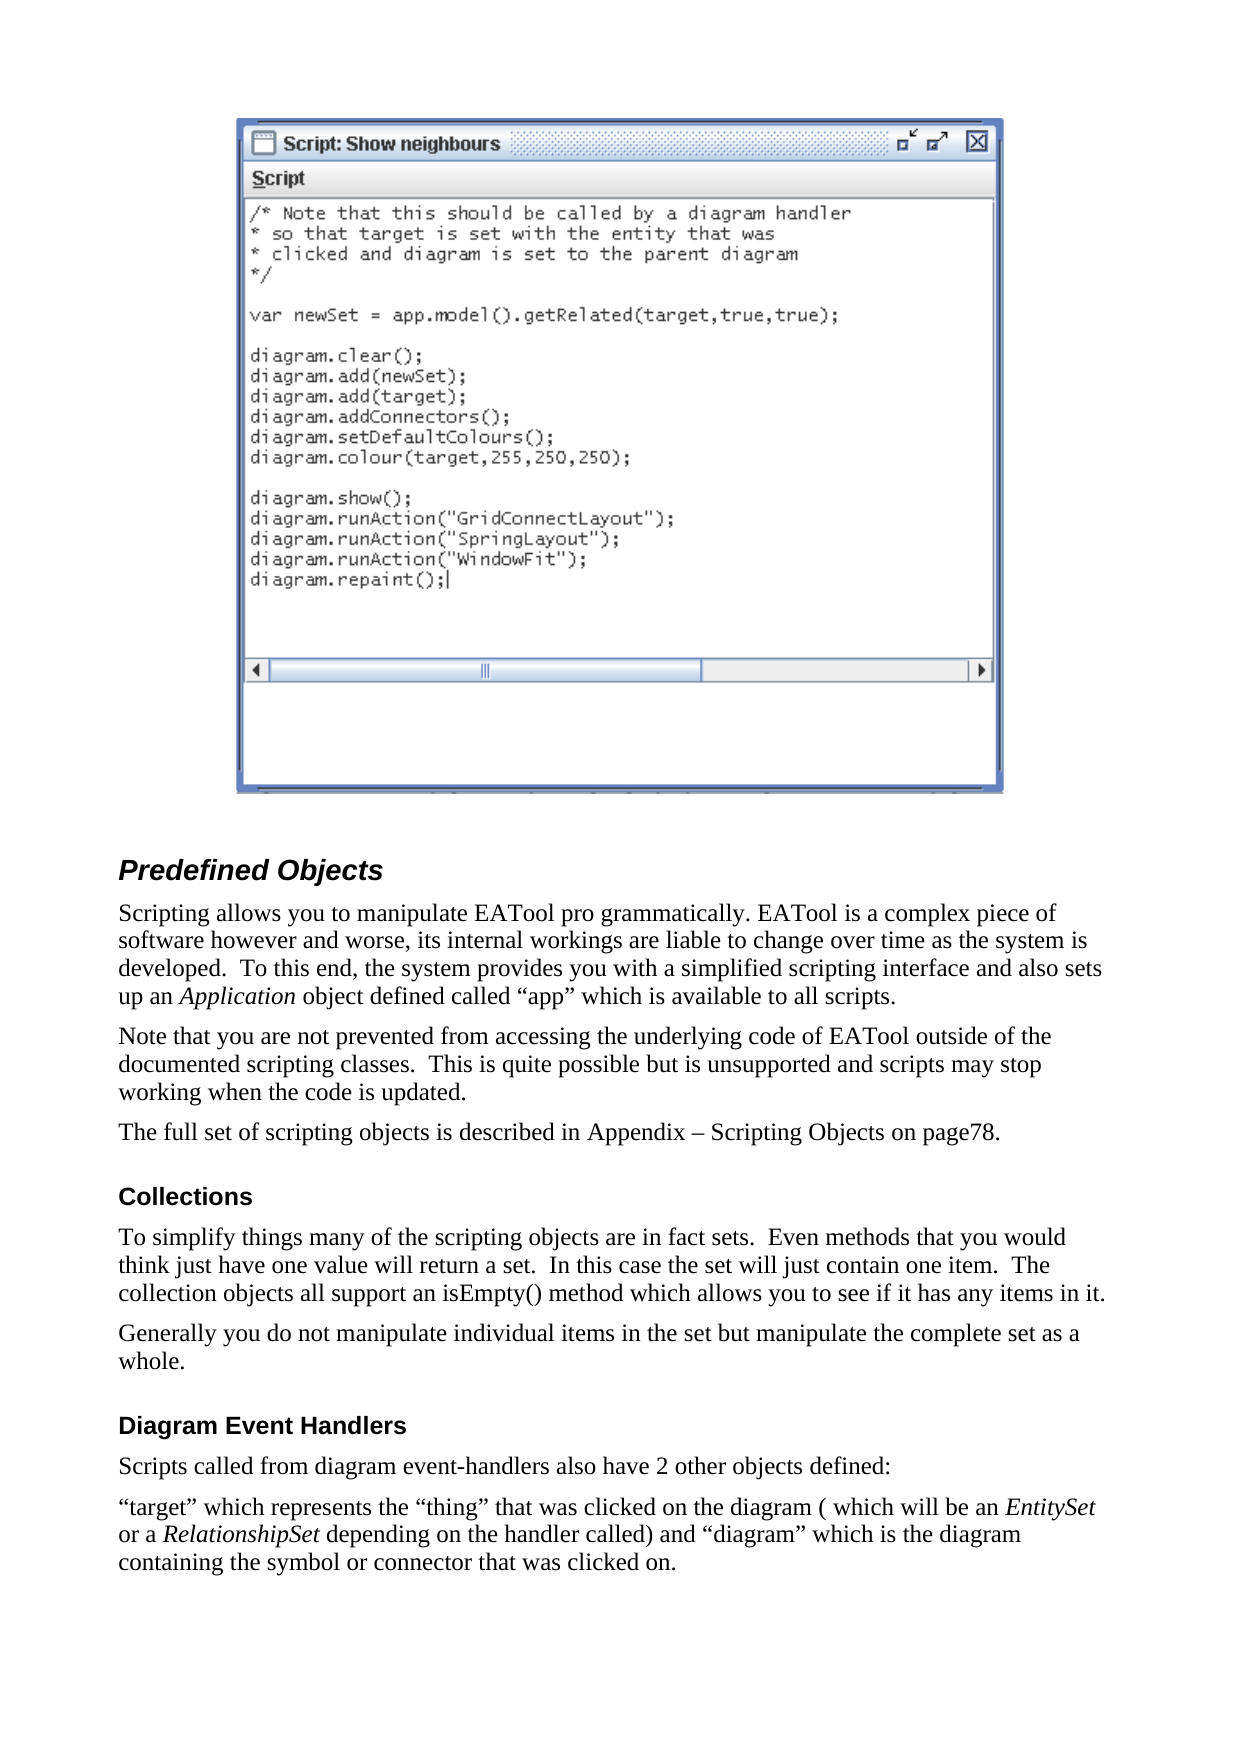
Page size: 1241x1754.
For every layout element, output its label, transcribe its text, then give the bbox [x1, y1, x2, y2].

text The full set of scripting objects is described in Appendix – Scripting Objects on page80. [118, 1118, 1122, 1146]
text To simplify things many of the scripting objects are in fact sets. Even methods that you would think just have one value will return a set. In this case the set will just contain one item. The collection objects all support an isEmpty() method which allows you to see if it has any items in it. [118, 1223, 1122, 1307]
text Note that you are not prevented from accessing the underlying code of EATool outside of the documented scripting classes. This is quite possible but is unsupported and scripts may stop working when the code is updated. [118, 1022, 1122, 1105]
picture [236, 118, 1004, 794]
text Scripts called from diagram event-handlers also have 2 other objects defined: [118, 1452, 1122, 1480]
text Generally you do not manipulate individual items in the set but manipulate the complete set as a whole. [118, 1319, 1122, 1374]
subtitle Predefined Objects [118, 854, 1122, 886]
text “target” which represents the “thing” that was clicked on the diagram ( which will be an EntitySet or a RelationshipSet depending on the handler called) and “diagram” which is the diagram containing the symbol or connector that was clicked on. [118, 1493, 1122, 1576]
subtitle Collections [118, 1183, 1122, 1211]
subtitle Diagram Event Handlers [118, 1412, 1122, 1440]
text Scripting allows you to manipulate EATool pro grammatically. EATool is a complex piece of software however and worse, its internal workings are liable to change over time as the system is developed. To this end, the system provides you with a simplified scripting interface and also sets up an Application object defined called “app” which is available to all scripts. [118, 899, 1122, 1010]
